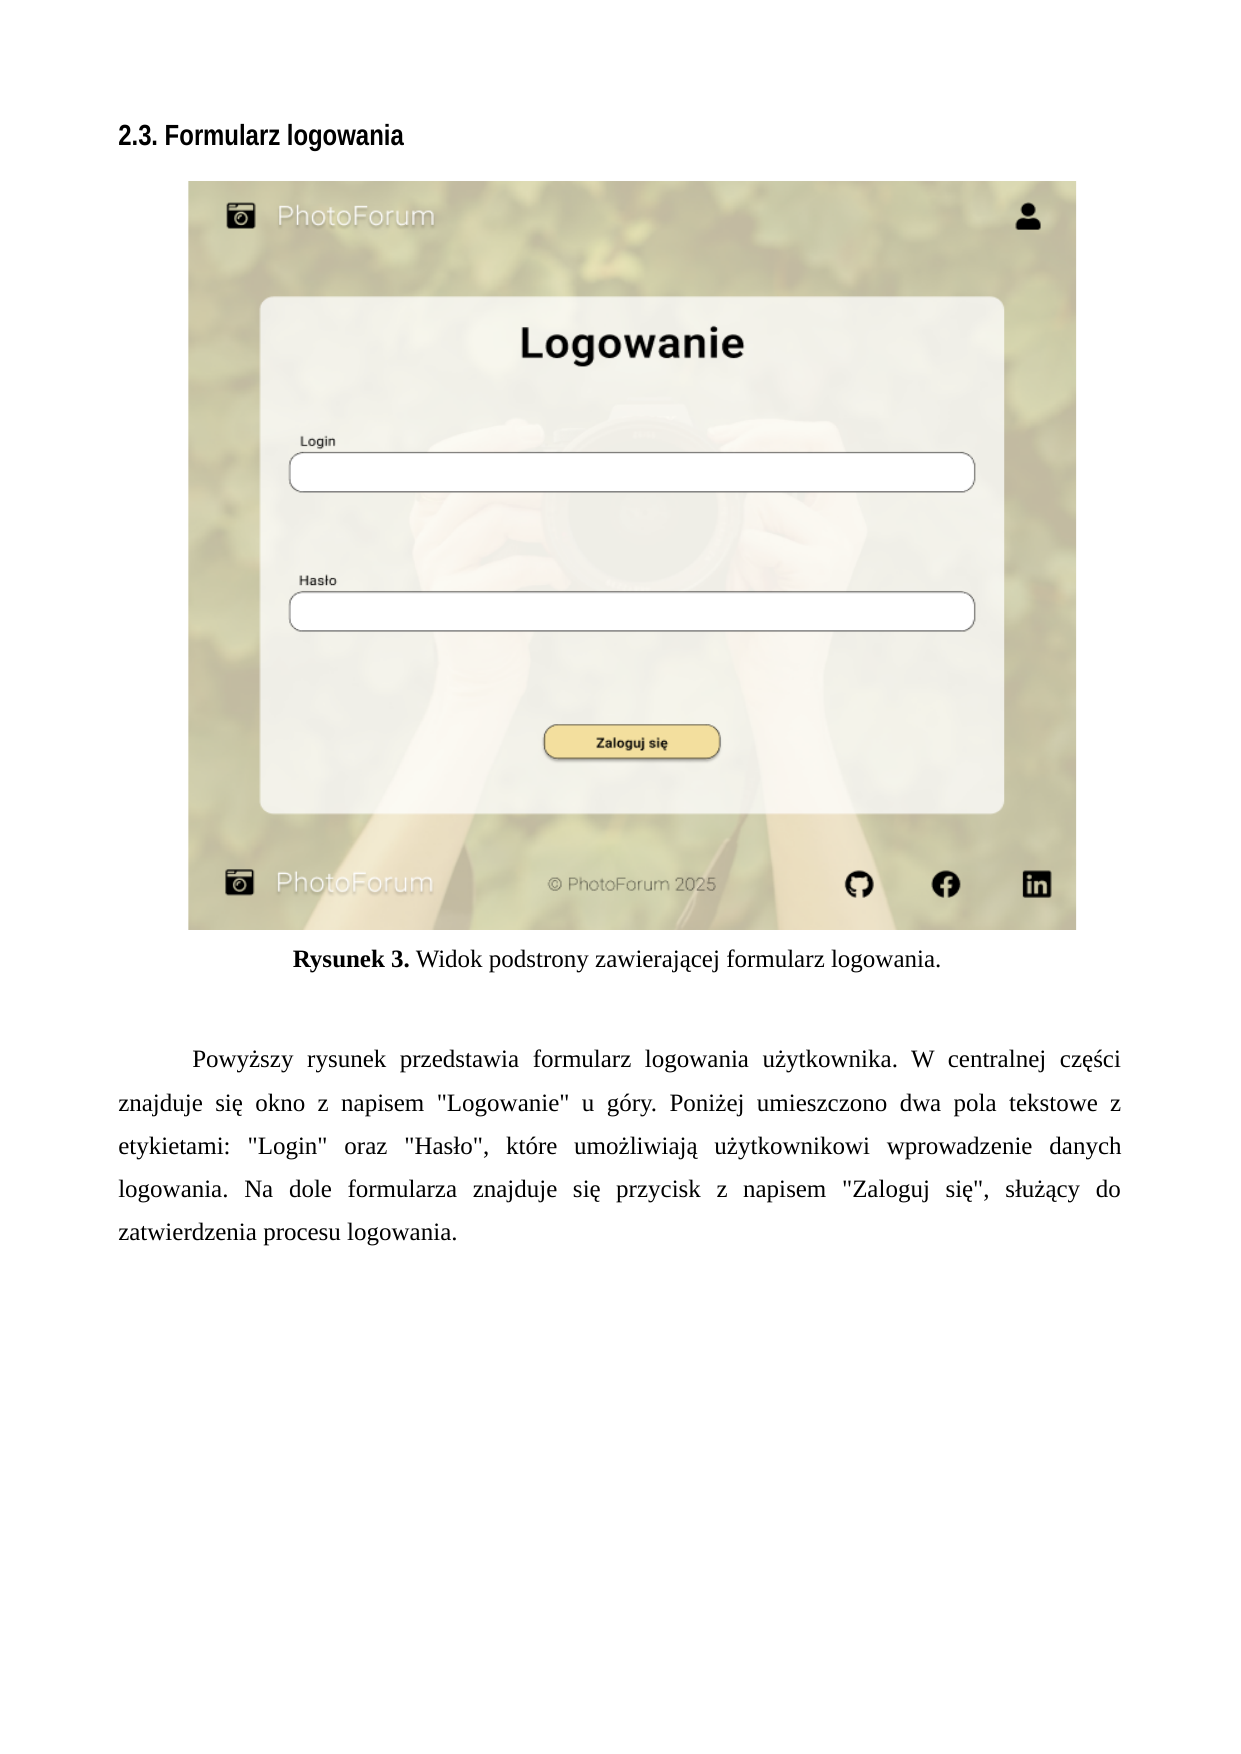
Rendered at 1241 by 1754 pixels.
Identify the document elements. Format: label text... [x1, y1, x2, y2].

text Rysunek 3. Widok podstrony zawierającej formularz logowania. [118, 181, 1122, 972]
subtitle 2.3. Formularz logowania [118, 118, 1122, 152]
text Powyższy rysunek przedstawia formularz logowania użytkownika. W centralnej części znajduje się okno z napisem "Logowanie" u góry. Poniżej umieszczono dwa pola tekstowe z etykietami: "Login" oraz "Hasło", które umożliwiają użytkownikowi wprowadzenie danych logowania. Na dole formularza znajduje się przycisk z napisem "Zaloguj się", służący do zatwierdzenia procesu logowania. [118, 1044, 1122, 1246]
picture [188, 181, 1077, 930]
